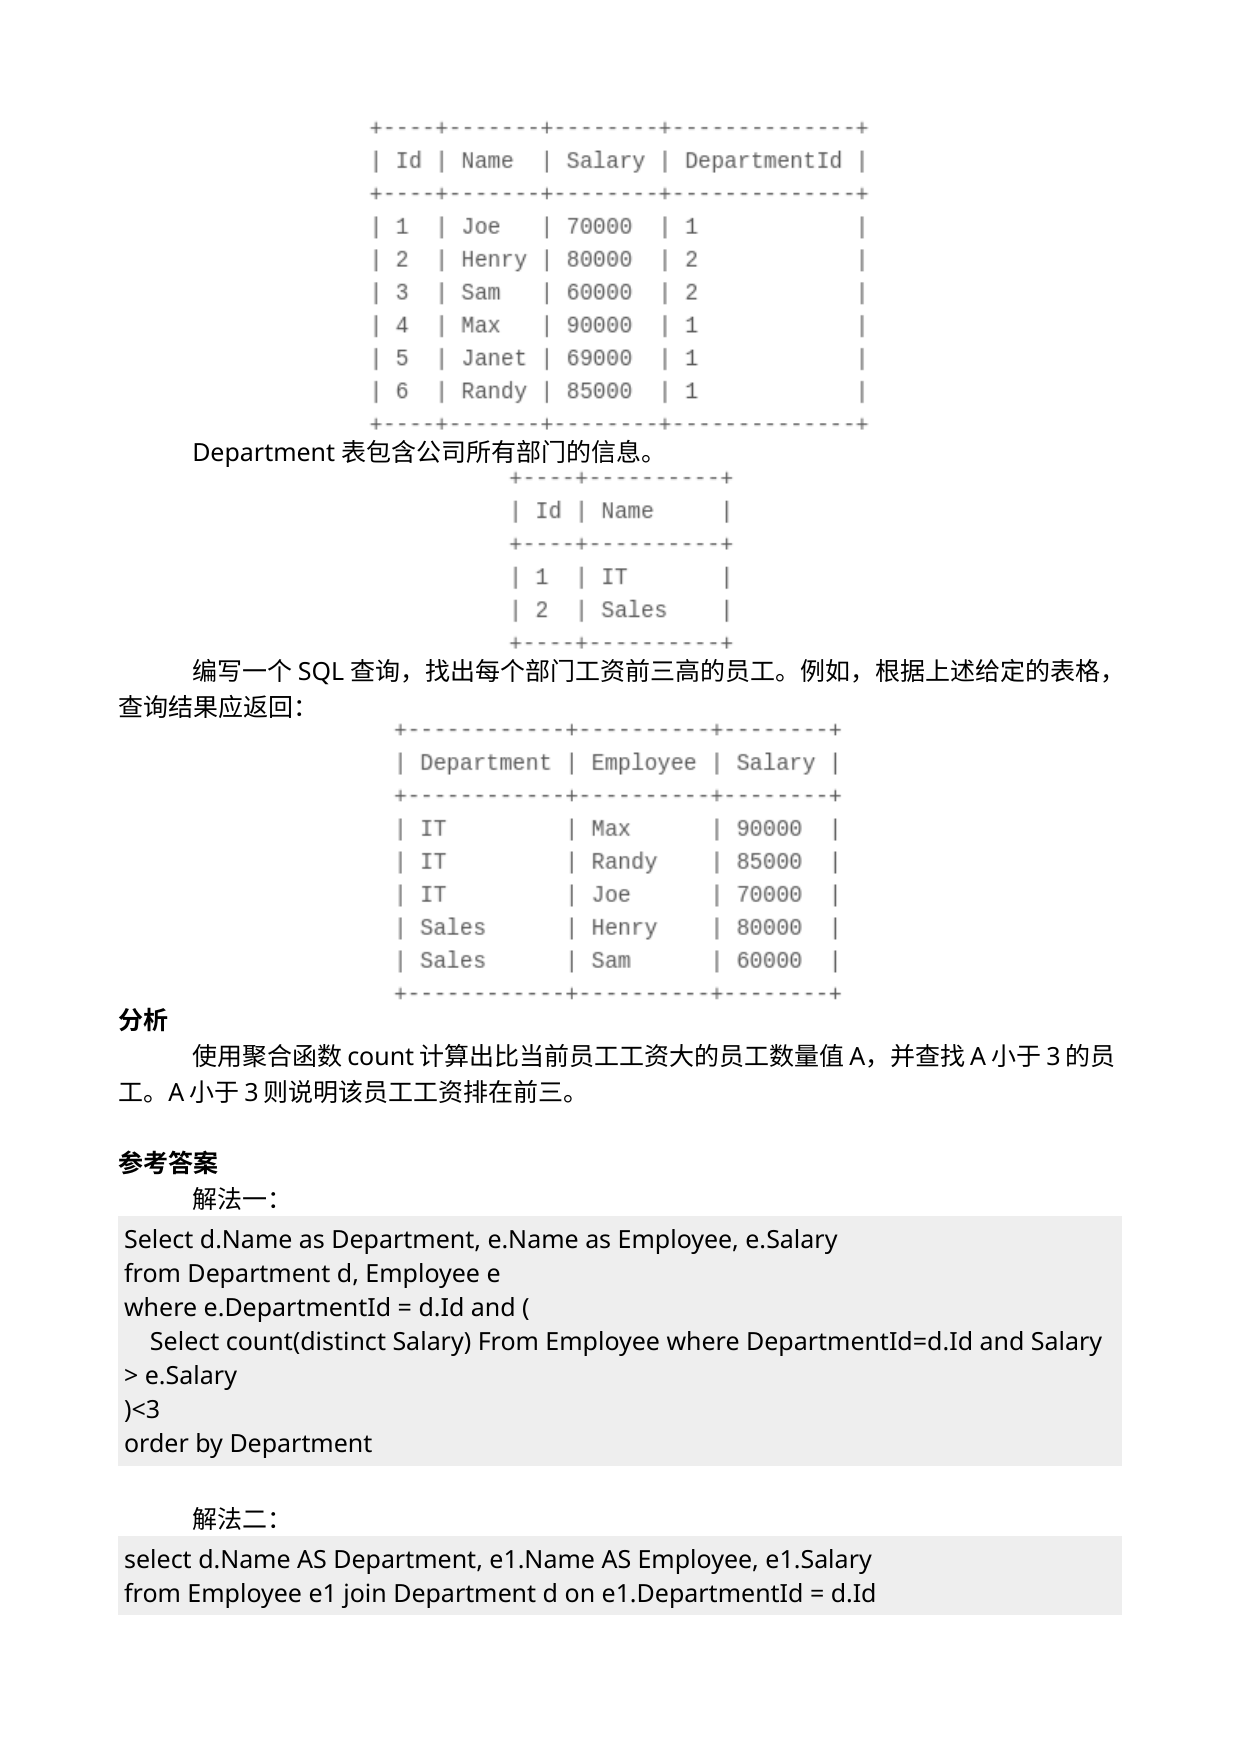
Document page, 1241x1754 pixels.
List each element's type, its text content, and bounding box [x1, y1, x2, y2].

text 解法一： [118, 1179, 1122, 1216]
text 编写一个 SQL 查询，找出每个部门工资前三高的员工。例如，根据上述给定的表格，查询结果应返回： [118, 468, 1122, 724]
picture [503, 468, 737, 652]
text 参考答案 [118, 1143, 1122, 1179]
table_header select d.Name AS Department, e1.Name AS Employee, e1.Salary from Employee e1 join Department d on e1.DepartmentId = d.Id [118, 1536, 1122, 1615]
table_header Select d.Name as Department, e.Name as Employee, e.Salary from Department d, Employee e where e.DepartmentId = d.Id and ( Select count(distinct Salary) From Employee where DepartmentId=d.Id and Salary > e.Salary )<3 order by Department [118, 1216, 1122, 1466]
text Department 表包含公司所有部门的信息。 [118, 118, 1122, 468]
picture [365, 118, 875, 433]
text 分析 [118, 724, 1122, 1037]
text 使用聚合函数count计算出比当前员工工资大的员工数量值A，并查找A小于3的员工。A小于3则说明该员工工资排在前三。 [118, 1037, 1122, 1109]
text 解法二： [118, 1499, 1122, 1536]
picture [392, 723, 849, 1001]
